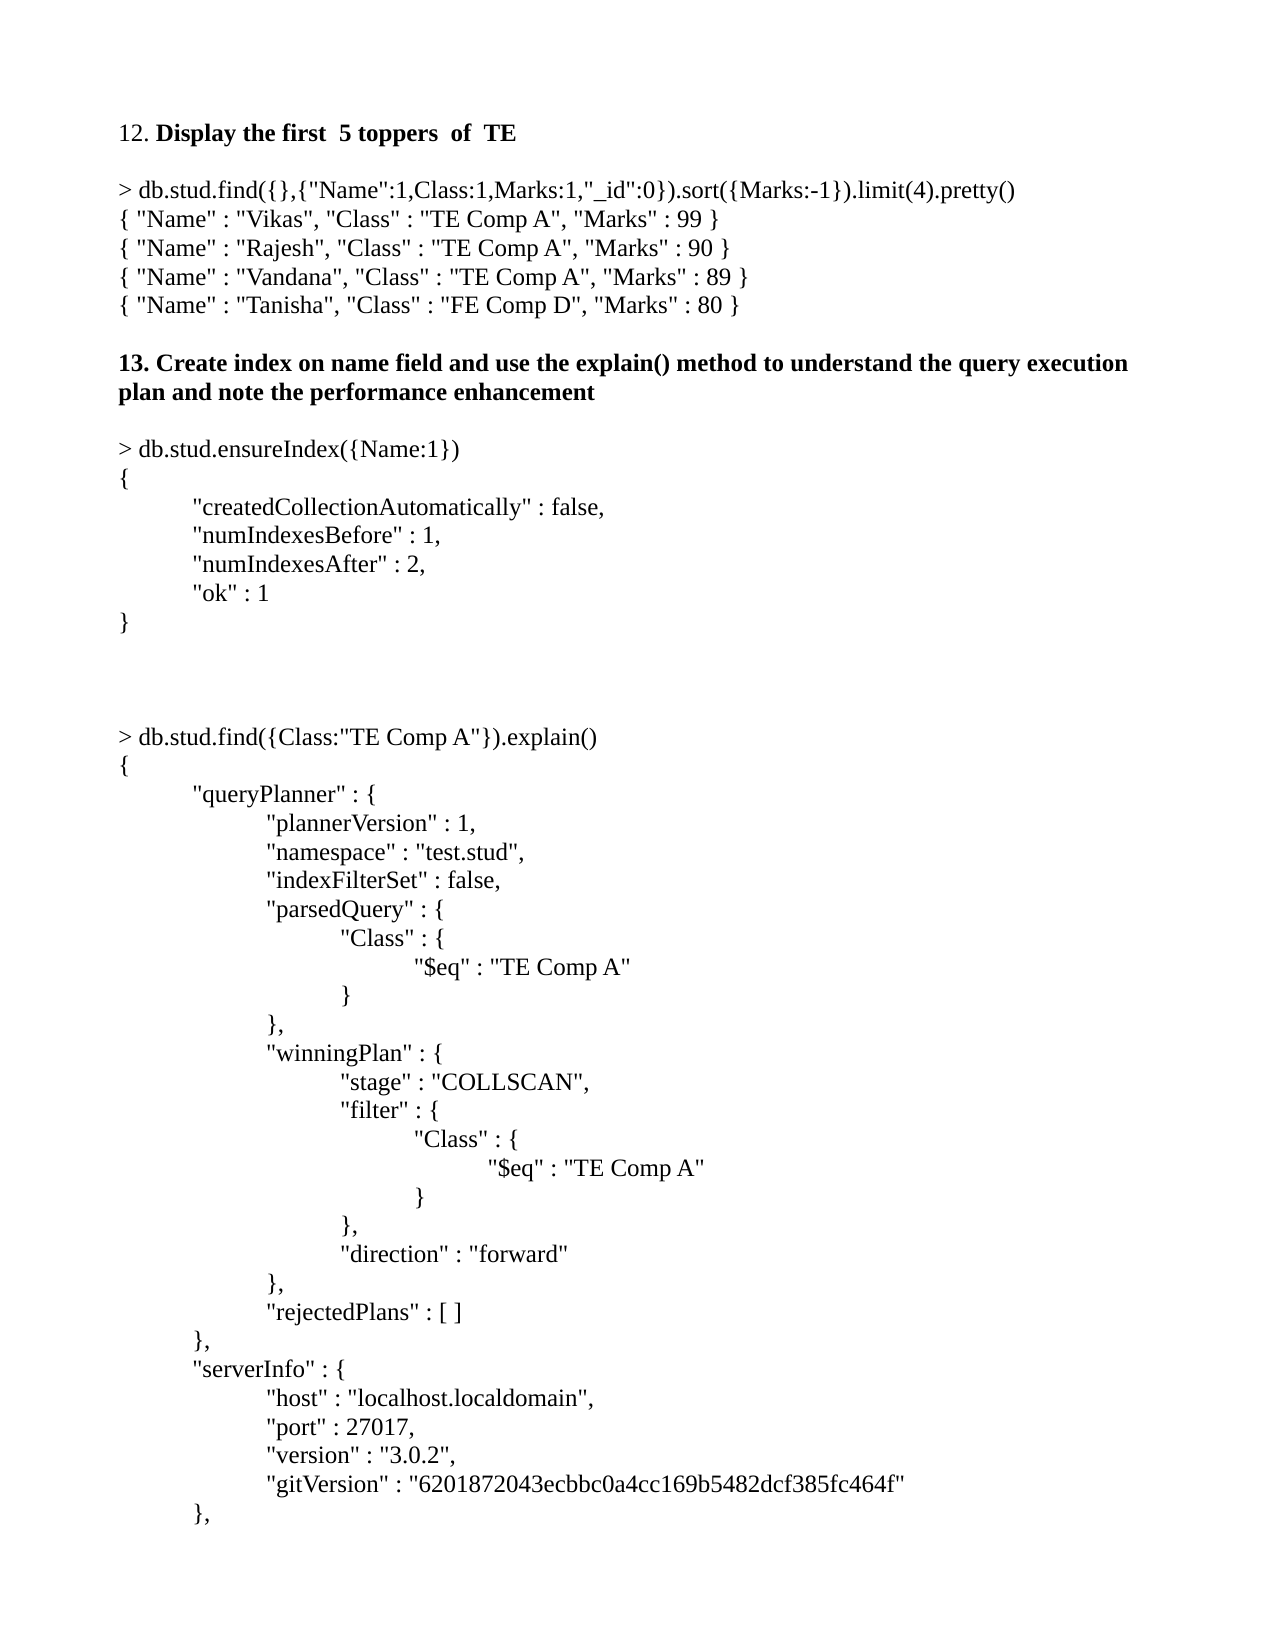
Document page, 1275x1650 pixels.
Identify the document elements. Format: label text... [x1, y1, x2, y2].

text { "Name" : "Tanisha", "Class" : "FE Comp D", "Marks" : 80 } [118, 291, 1157, 319]
text "host" : "localhost.localdomain", [118, 1383, 1157, 1412]
text "$eq" : "TE Comp A" [118, 952, 1157, 981]
text "rejectedPlans" : [ ] [118, 1297, 1157, 1326]
text > db.stud.ensureIndex({Name:1}) [118, 434, 1157, 463]
text > db.stud.find({},{"Name":1,Class:1,Marks:1,"_id":0}).sort({Marks:-1}).limit(4).pretty() [118, 176, 1157, 204]
text "gitVersion" : "6201872043ecbbc0a4cc169b5482dcf385fc464f" [118, 1469, 1157, 1498]
text "namespace" : "test.stud", [118, 837, 1157, 866]
text "ok" : 1 [118, 578, 1157, 607]
text { "Name" : "Vikas", "Class" : "TE Comp A", "Marks" : 99 } [118, 204, 1157, 233]
text { "Name" : "Rajesh", "Class" : "TE Comp A", "Marks" : 90 } [118, 233, 1157, 262]
text "version" : "3.0.2", [118, 1441, 1157, 1469]
text "winningPlan" : { [118, 1038, 1157, 1067]
text "stage" : "COLLSCAN", [118, 1067, 1157, 1096]
text { "Name" : "Vandana", "Class" : "TE Comp A", "Marks" : 89 } [118, 262, 1157, 291]
text "indexFilterSet" : false, [118, 866, 1157, 894]
text }, [118, 1326, 1157, 1354]
text "numIndexesAfter" : 2, [118, 549, 1157, 578]
text }, [118, 1009, 1157, 1038]
text "filter" : { [118, 1096, 1157, 1124]
text 12. Display the first 5 toppers of TE [118, 118, 1157, 147]
text "createdCollectionAutomatically" : false, [118, 492, 1157, 521]
text "direction" : "forward" [118, 1239, 1157, 1268]
text } [118, 1182, 1157, 1211]
text { [118, 751, 1157, 779]
text "serverInfo" : { [118, 1354, 1157, 1383]
text > db.stud.find({Class:"TE Comp A"}).explain() [118, 722, 1157, 751]
text "plannerVersion" : 1, [118, 808, 1157, 837]
text "Class" : { [118, 923, 1157, 952]
text "port" : 27017, [118, 1412, 1157, 1441]
text }, [118, 1211, 1157, 1239]
text }, [118, 1498, 1157, 1527]
text "numIndexesBefore" : 1, [118, 521, 1157, 549]
text "$eq" : "TE Comp A" [118, 1153, 1157, 1182]
text "parsedQuery" : { [118, 894, 1157, 923]
text }, [118, 1268, 1157, 1297]
text "queryPlanner" : { [118, 779, 1157, 808]
text 13. Create index on name field and use the explain() method to understand the query execution plan and note the performance enhancement [118, 348, 1157, 406]
text "Class" : { [118, 1124, 1157, 1153]
text } [118, 981, 1157, 1009]
text } [118, 607, 1157, 636]
text { [118, 463, 1157, 492]
